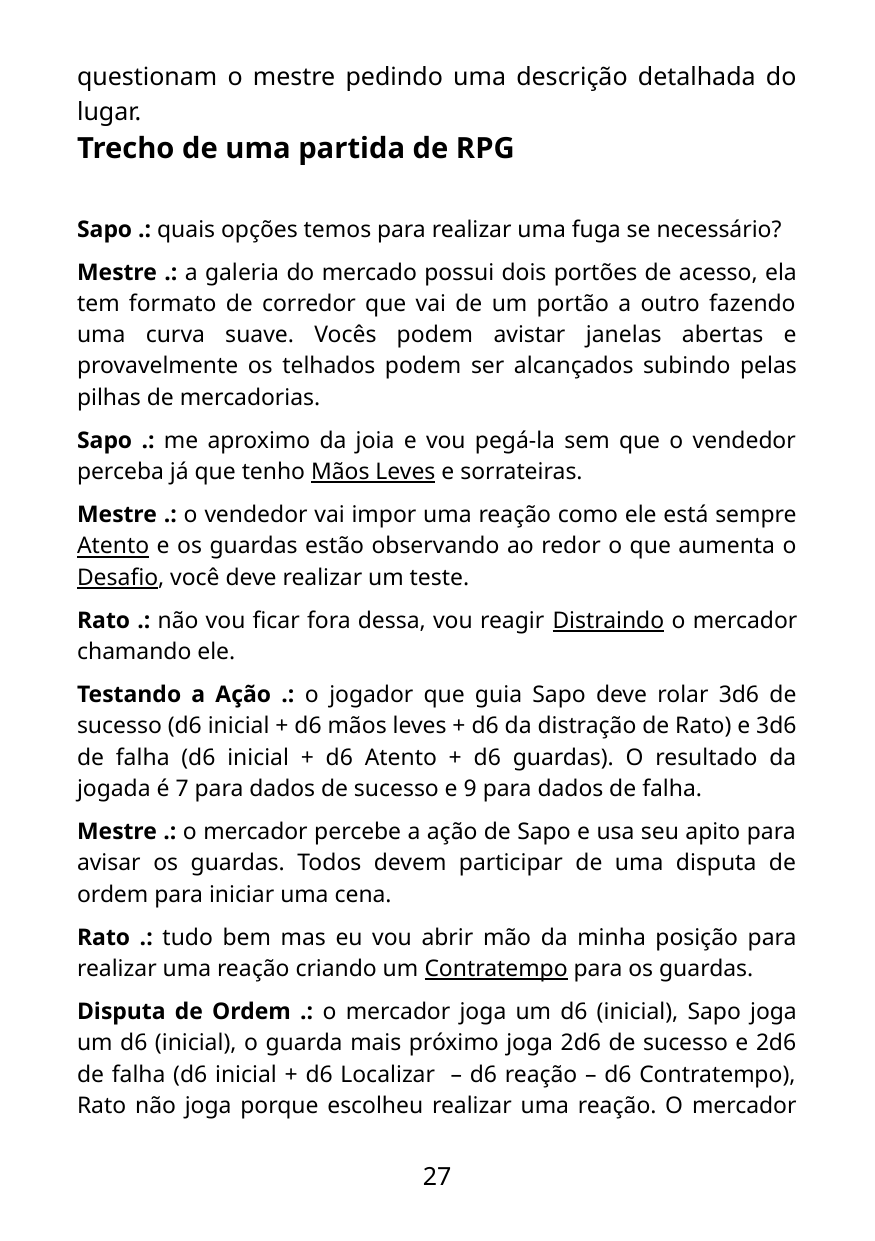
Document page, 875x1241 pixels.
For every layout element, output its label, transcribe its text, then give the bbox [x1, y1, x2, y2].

text Rato .: tudo bem mas eu vou abrir mão da minha posição para realizar uma reação criando um Contratempo para os guardas. [77, 921, 797, 983]
text Disputa de Ordem .: o mercador joga um d6 (inicial), Sapo joga um d6 (inicial), o guarda mais próximo joga 2d6 de sucesso e 2d6 de falha (d6 inicial + d6 Localizar – d6 reação – d6 Contratempo), Rato não joga porque escolheu realizar uma reação. O mercador [77, 995, 797, 1120]
text Testando a Ação .: o jogador que guia Sapo deve rolar 3d6 de sucesso (d6 inicial + d6 mãos leves + d6 da distração de Rato) e 3d6 de falha (d6 inicial + d6 Atento + d6 guardas). O resultado da jogada é 7 para dados de sucesso e 9 para dados de falha. [77, 678, 797, 803]
text questionam o mestre pedindo uma descrição detalhada do lugar. [77, 59, 797, 127]
text Rato .: não vou ficar fora dessa, vou reagir Distraindo o mercador chamando ele. [77, 604, 797, 666]
text Trecho de uma partida de RPG [77, 127, 797, 167]
text Mestre .: o vendedor vai impor uma reação como ele está sempre Atento e os guardas estão observando ao redor o que aumenta o Desafio, você deve realizar um teste. [77, 498, 797, 592]
text Sapo .: quais opções temos para realizar uma fuga se necessário? [77, 212, 797, 244]
text Sapo .: me aproximo da joia e vou pegá-la sem que o vendedor perceba já que tenho Mãos Leves e sorrateiras. [77, 424, 797, 486]
text Mestre .: o mercador percebe a ação de Sapo e usa seu apito para avisar os guardas. Todos devem participar de uma disputa de ordem para iniciar uma cena. [77, 815, 797, 909]
text Mestre .: a galeria do mercado possui dois portões de acesso, ela tem formato de corredor que vai de um portão a outro fazendo uma curva suave. Vocês podem avistar janelas abertas e provavelmente os telhados podem ser alcançados subindo pelas pilhas de mercadorias. [77, 256, 797, 412]
